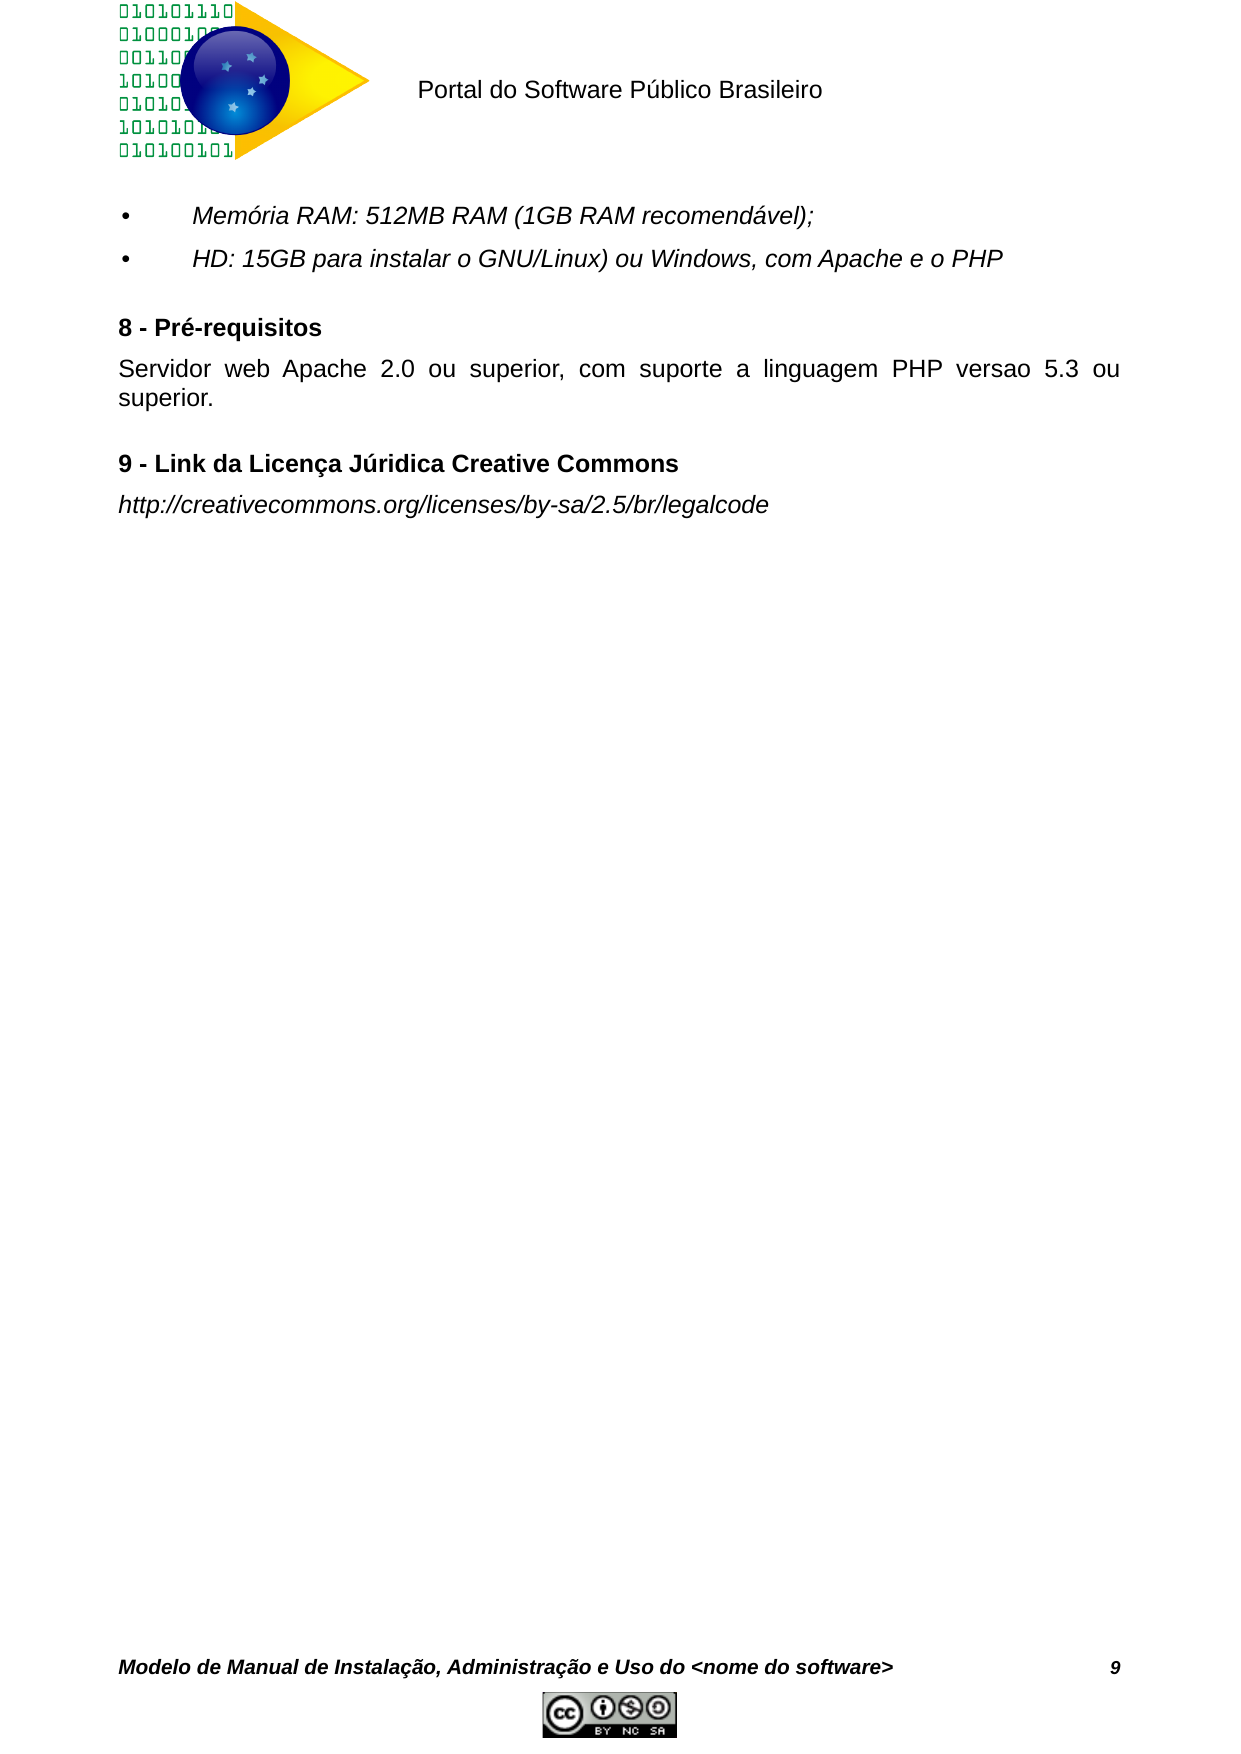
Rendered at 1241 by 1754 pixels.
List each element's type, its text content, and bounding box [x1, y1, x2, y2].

picture [119, 1, 370, 160]
subtitle 9 - Link da Licença Júridica Creative Commons [118, 449, 1122, 477]
list Memória RAM: 512MB RAM (1GB RAM recomendável); [118, 201, 1122, 232]
subtitle 8 - Pré-requisitos [118, 312, 1122, 341]
picture [542, 1692, 677, 1738]
list HD: 15GB para instalar o GNU/Linux) ou Windows, com Apache e o PHP [118, 244, 1122, 275]
text http://creativecommons.org/licenses/by-sa/2.5/br/legalcode [118, 490, 1122, 519]
text Servidor web Apache 2.0 ou superior, com suporte a linguagem PHP versao 5.3 ou superior. [118, 354, 1122, 411]
